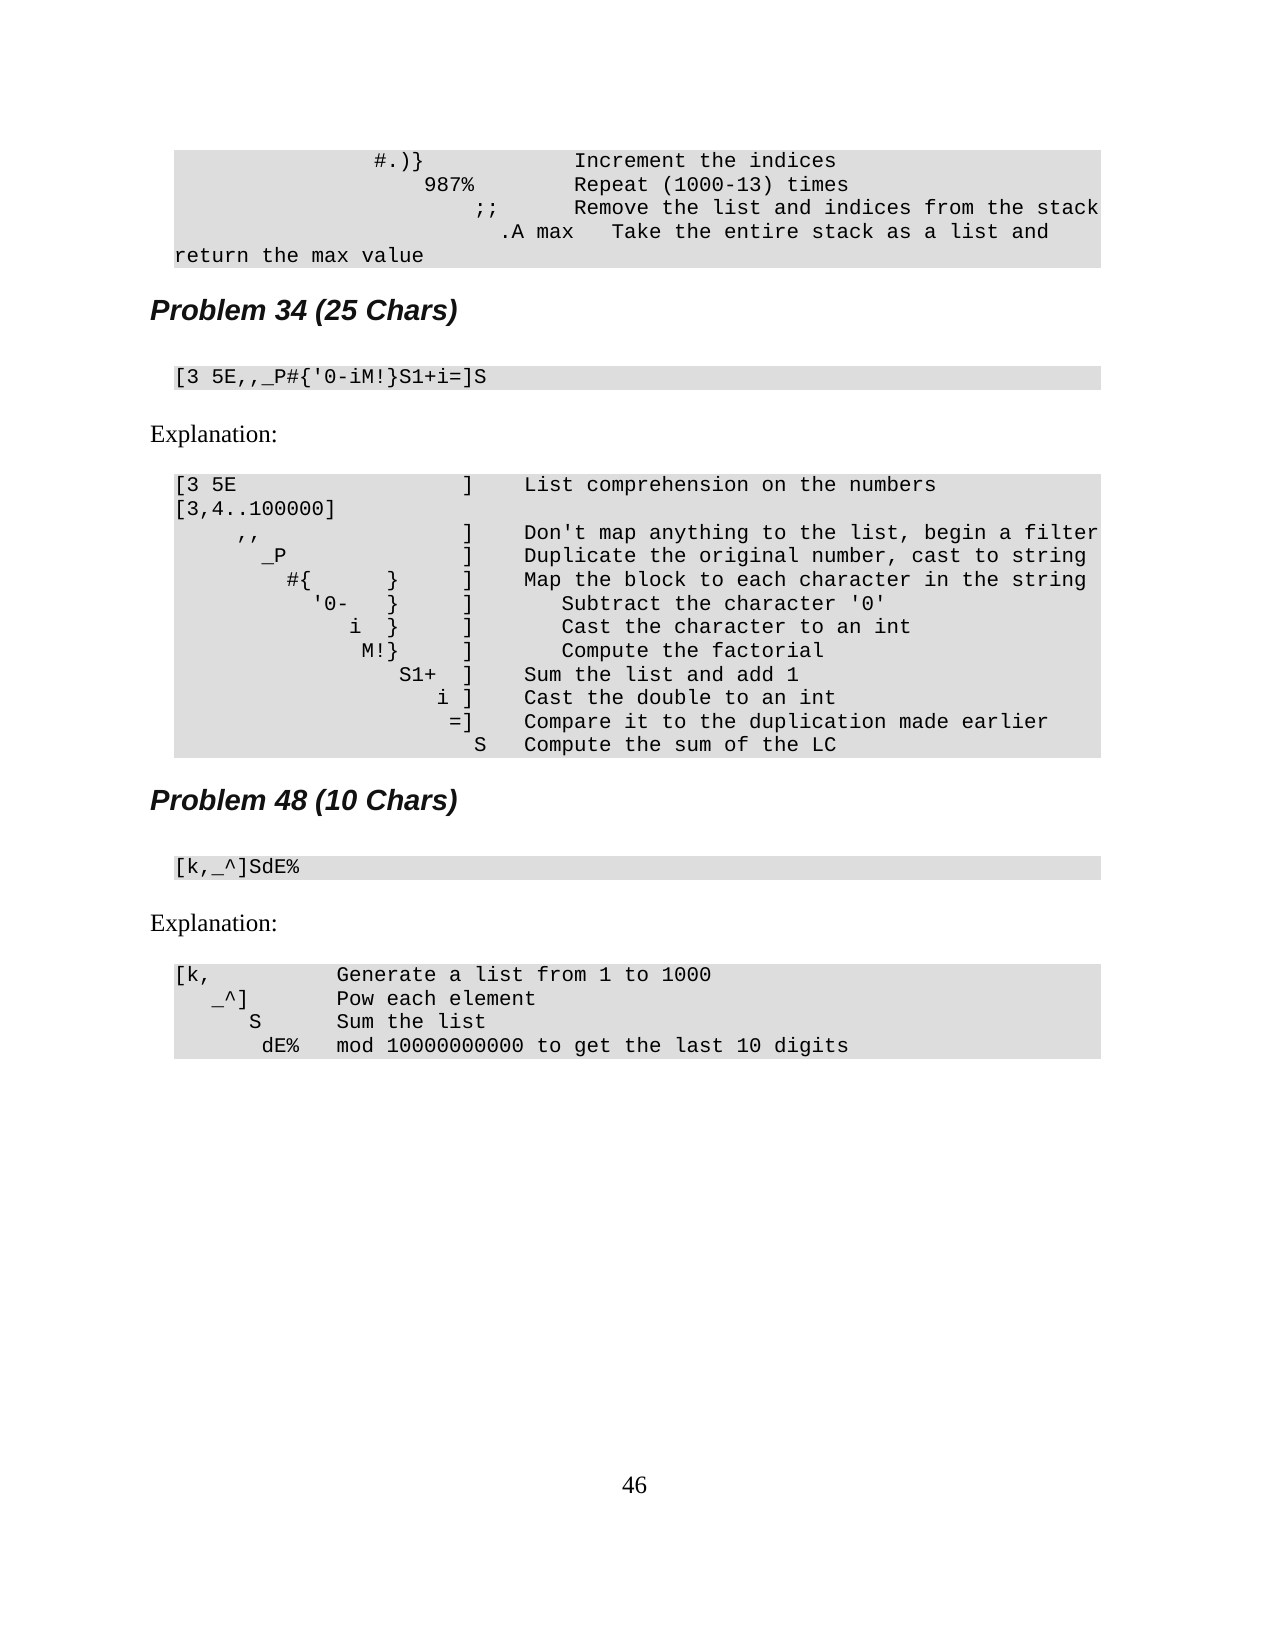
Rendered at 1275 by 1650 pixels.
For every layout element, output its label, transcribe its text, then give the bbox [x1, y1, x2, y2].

subtitle Problem 48 (10 Chars) [150, 783, 1125, 817]
text i } ] Cast the character to an int [174, 616, 1101, 640]
text [k, Generate a list from 1 to 1000 [174, 964, 1101, 988]
text S Sum the list [174, 1012, 1101, 1035]
text '0- } ] Subtract the character '0' [174, 593, 1101, 616]
text .A max Take the entire stack as a list and return the max value [174, 221, 1101, 268]
text dE% mod 10000000000 to get the last 10 digits [174, 1035, 1101, 1059]
text [k,_^]SdE% [174, 856, 1101, 880]
text Explanation: [150, 419, 1125, 447]
text #.)} Increment the indices [174, 150, 1101, 174]
text _^] Pow each element [174, 988, 1101, 1012]
text 987% Repeat (1000-13) times [174, 174, 1101, 197]
text [3 5E ] List comprehension on the numbers [3,4..100000] [174, 474, 1101, 522]
text i ] Cast the double to an int [174, 687, 1101, 711]
text Explanation: [150, 908, 1125, 937]
text ,, ] Don't map anything to the list, begin a filter [174, 522, 1101, 545]
text S1+ ] Sum the list and add 1 [174, 663, 1101, 687]
text M!} ] Compute the factorial [174, 640, 1101, 663]
text ;; Remove the list and indices from the stack [174, 197, 1101, 221]
text =] Compare it to the duplication made earlier [174, 711, 1101, 734]
text _P ] Duplicate the original number, cast to string [174, 545, 1101, 569]
text [3 5E,,_P#{'0-iM!}S1+i=]S [174, 366, 1101, 390]
text S Compute the sum of the LC [174, 734, 1101, 758]
text #{ } ] Map the block to each character in the string [174, 569, 1101, 593]
subtitle Problem 34 (25 Chars) [150, 293, 1125, 327]
